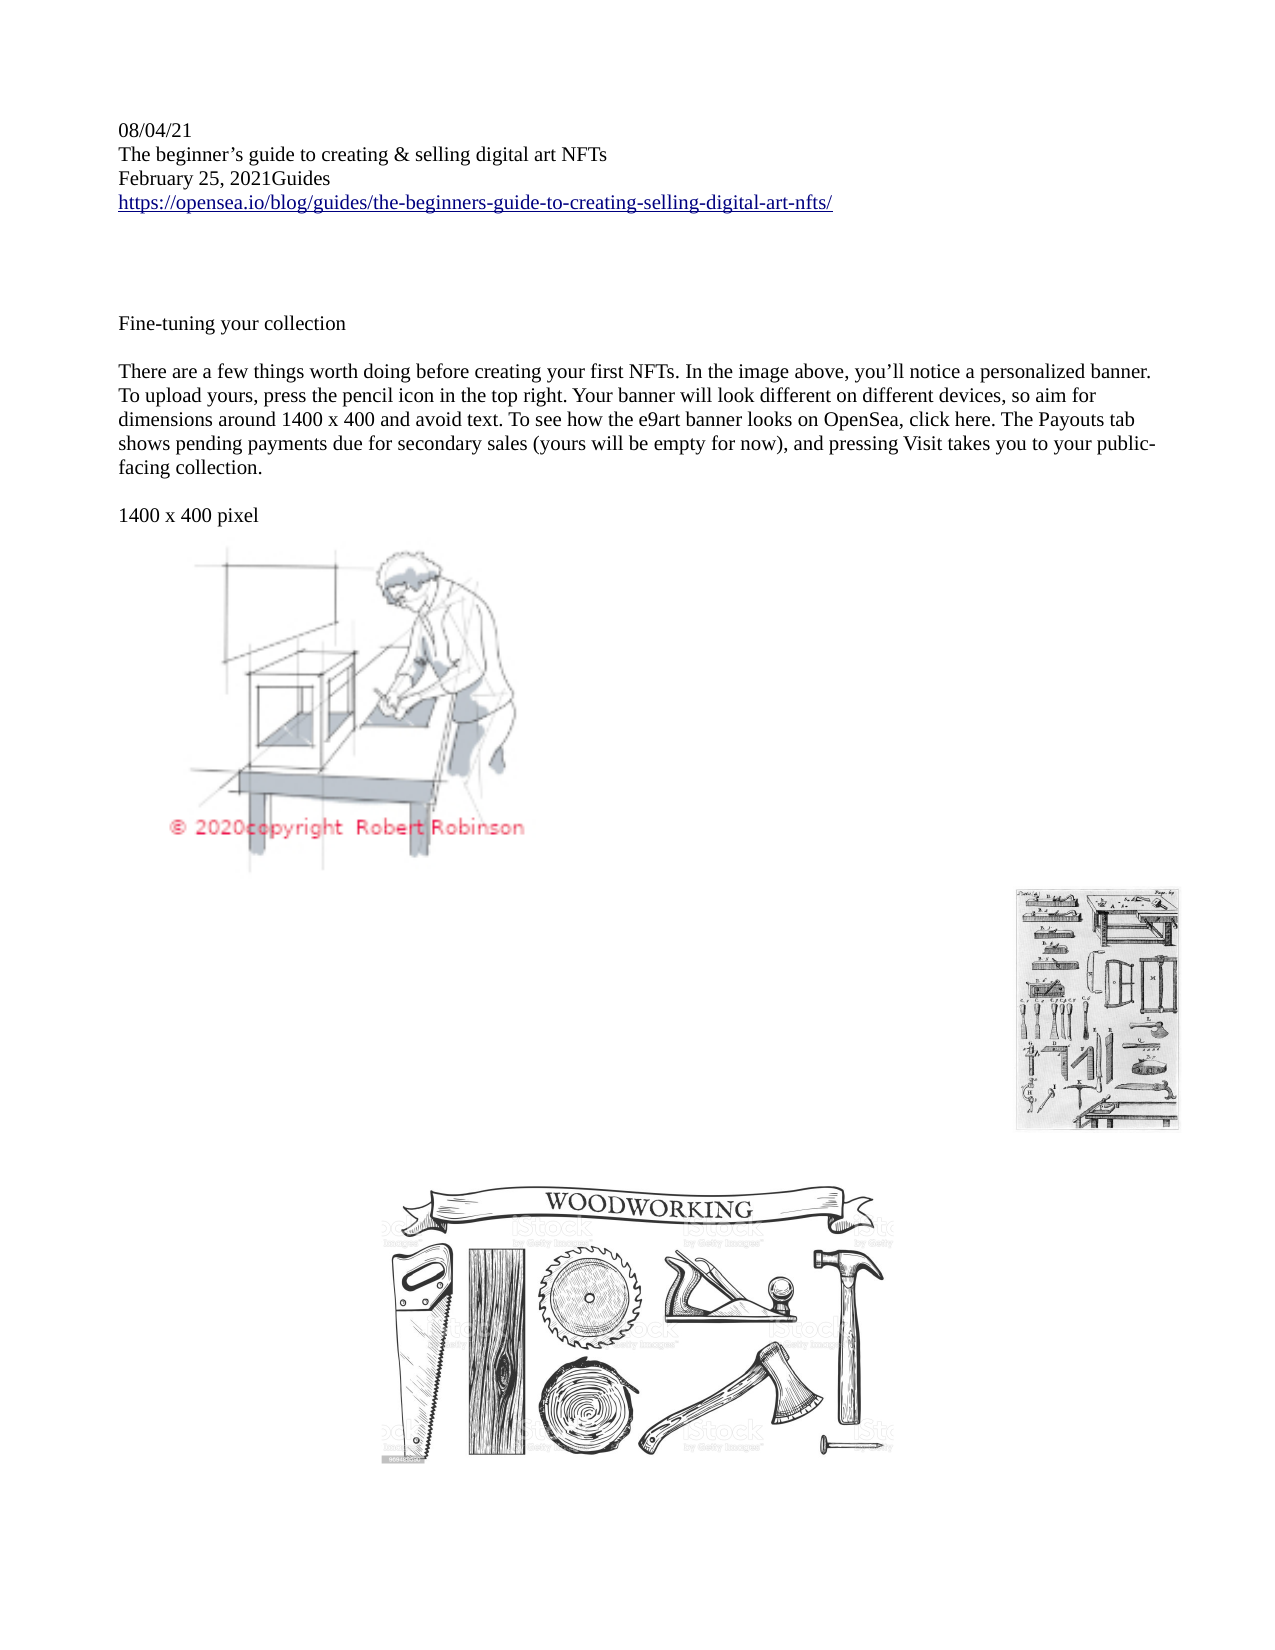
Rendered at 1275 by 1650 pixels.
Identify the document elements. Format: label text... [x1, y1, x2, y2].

text There are a few things worth doing before creating your first NFTs. In the image above, you’ll notice a personalized banner. To upload yours, press the pencil icon in the top right. Your banner will look different on different devices, so aim for dimensions around 1400 x 400 and avoid text. To see how the e9art banner looks on OpenSea, click here. The Payouts tab shows pending payments due for secondary sales (yours will be empty for now), and pressing Visit takes you to your public-facing collection. [118, 359, 1157, 479]
text Fine-tuning your collection [118, 311, 1157, 335]
text 08/04/21 [118, 118, 1157, 142]
picture [118, 536, 577, 881]
text The beginner’s guide to creating & selling digital art NFTs [118, 142, 1157, 166]
picture [1012, 886, 1182, 1133]
text https://opensea.io/blog/guides/the-beginners-guide-to-creating-selling-digital-art-nfts/ [118, 190, 1157, 214]
text February 25, 2021Guides [118, 166, 1157, 190]
text 1400 x 400 pixel [118, 503, 1157, 527]
picture [381, 1176, 894, 1470]
